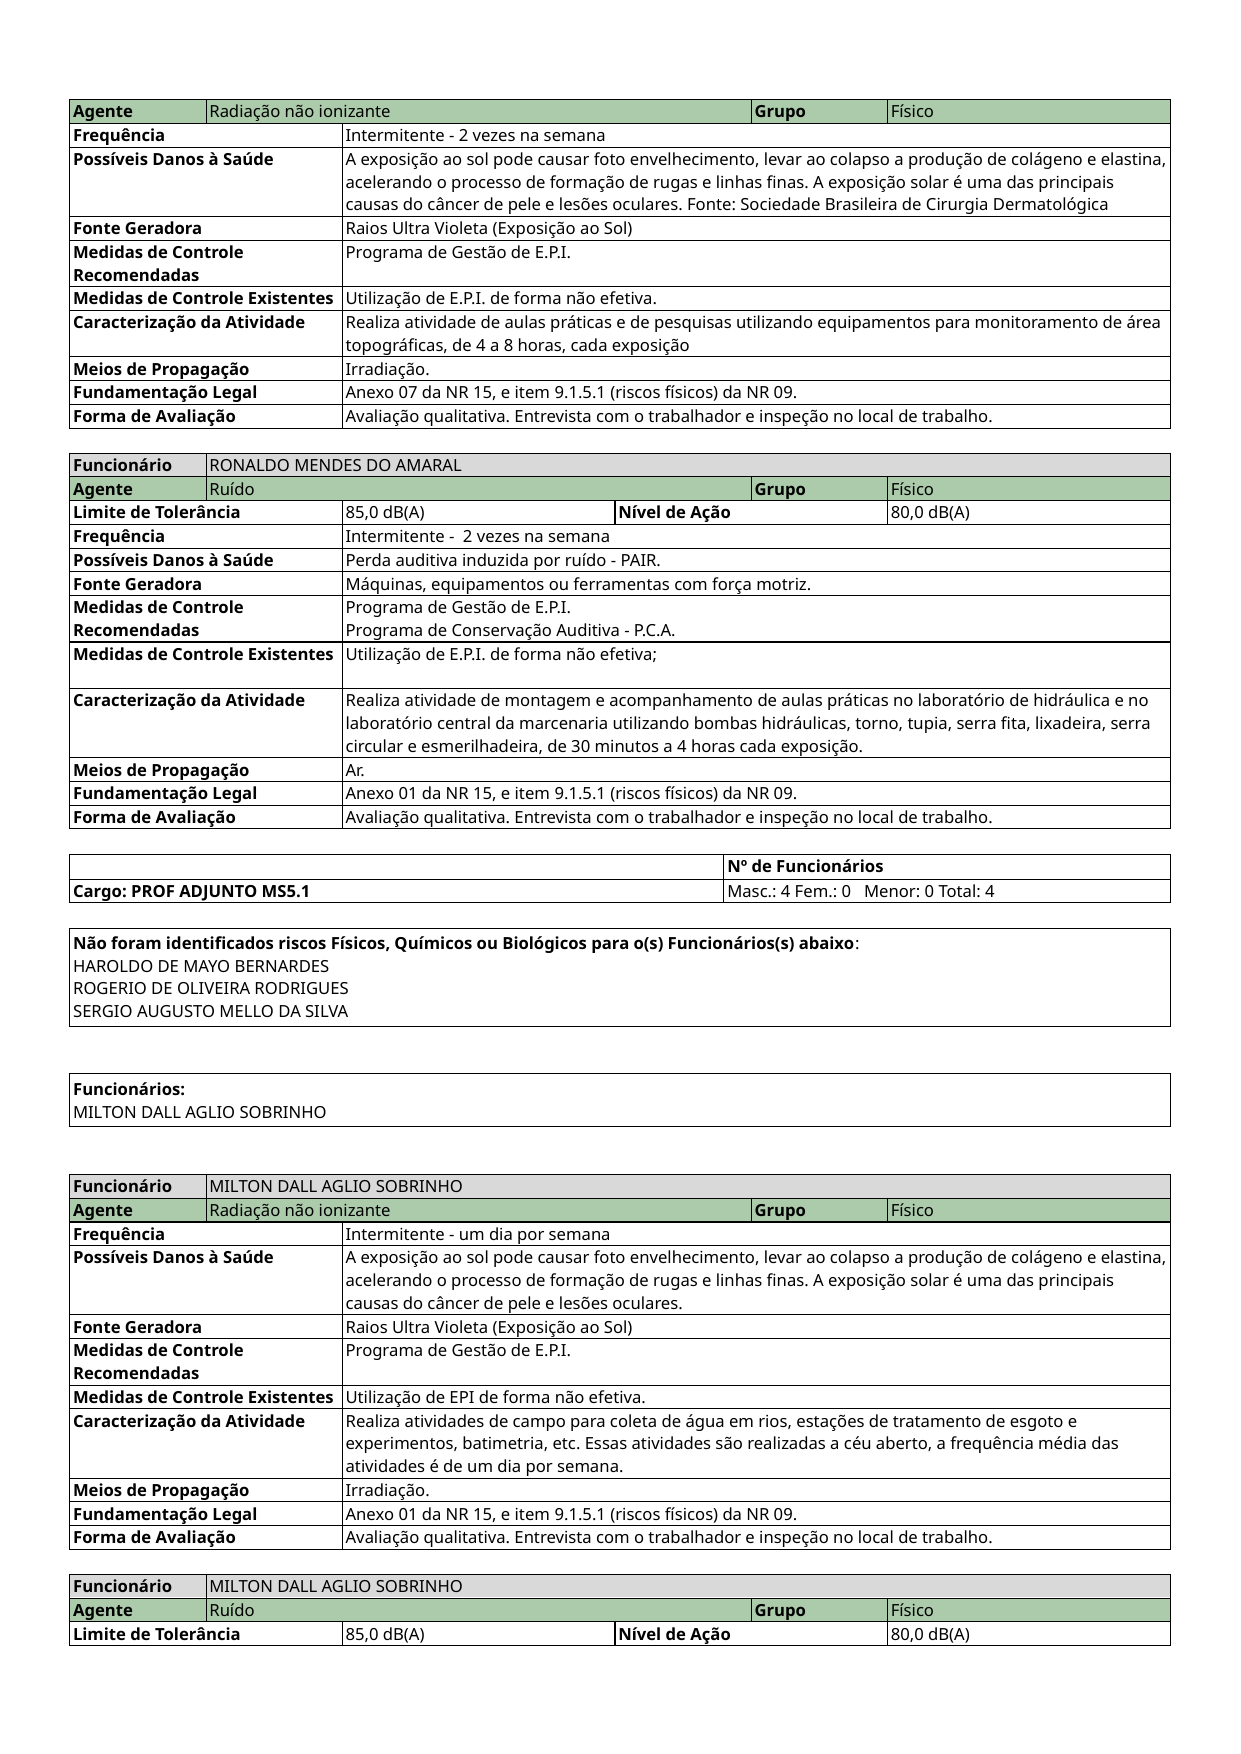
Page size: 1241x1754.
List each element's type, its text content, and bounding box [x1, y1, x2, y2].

table_cell Frequência [70, 1223, 342, 1245]
table_cell Físico [888, 100, 1170, 123]
table_cell Ruído [207, 477, 751, 500]
table_cell Caracterização da Atividade [70, 1409, 342, 1477]
table_cell Realiza atividades de campo para coleta de água em rios, estações de tratamento de esgoto e experimentos, batimetria, etc. Essas atividades são realizadas a céu aberto, a frequência média das atividades é de um dia por semana. [343, 1409, 1170, 1477]
table_header MILTON DALL AGLIO SOBRINHO [207, 1575, 1170, 1597]
table_cell Possíveis Danos à Saúde [70, 148, 342, 216]
table_cell Perda auditiva induzida por ruído - PAIR. [343, 549, 1170, 571]
table_cell Medidas de Controle Recomendadas [70, 1339, 342, 1384]
table_cell Caracterização da Atividade [70, 689, 342, 757]
table_cell Realiza atividade de montagem e acompanhamento de aulas práticas no laboratório de hidráulica e no laboratório central da marcenaria utilizando bombas hidráulicas, torno, tupia, serra fita, lixadeira, serra circular e esmerilhadeira, de 30 minutos a 4 horas cada exposição. [343, 689, 1170, 757]
table_cell Avaliação qualitativa. Entrevista com o trabalhador e inspeção no local de trabalho. [343, 1526, 1170, 1549]
table_cell Grupo [752, 1599, 887, 1621]
table_cell Anexo 01 da NR 15, e item 9.1.5.1 (riscos físicos) da NR 09. [343, 782, 1170, 804]
table_cell Meios de Propagação [70, 1479, 342, 1501]
table_cell Limite de Tolerância [70, 501, 342, 524]
table_header Funcionários: MILTON DALL AGLIO SOBRINHO [70, 1074, 1170, 1126]
table_cell Intermitente - um dia por semana [343, 1223, 1170, 1245]
table_cell Nível de Ação [616, 501, 887, 524]
table_cell Ar. [343, 758, 1170, 781]
table_cell Irradiação. [343, 1479, 1170, 1501]
table_cell Físico [888, 1599, 1170, 1621]
table_cell Utilização de E.P.I. de forma não efetiva. [343, 287, 1170, 310]
table_cell Possíveis Danos à Saúde [70, 1246, 342, 1314]
table_cell Fundamentação Legal [70, 782, 342, 804]
table_cell Radiação não ionizante [207, 1199, 751, 1221]
table_cell Agente [70, 1599, 206, 1621]
table_cell Raios Ultra Violeta (Exposição ao Sol) [343, 217, 1170, 239]
table_cell Utilização de EPI de forma não efetiva. [343, 1386, 1170, 1408]
table_cell Fonte Geradora [70, 572, 342, 595]
table_cell Irradiação. [343, 357, 1170, 380]
table_cell Nível de Ação [616, 1622, 887, 1645]
table_cell Programa de Gestão de E.P.I. Programa de Conservação Auditiva - P.C.A. [343, 596, 1170, 641]
table_cell Fundamentação Legal [70, 1502, 342, 1525]
table_cell Forma de Avaliação [70, 806, 342, 828]
table_cell Agente [70, 100, 206, 123]
table_cell A exposição ao sol pode causar foto envelhecimento, levar ao colapso a produção de colágeno e elastina, acelerando o processo de formação de rugas e linhas finas. A exposição solar é uma das principais causas do câncer de pele e lesões oculares. [343, 1246, 1170, 1314]
table_cell Físico [888, 477, 1170, 500]
table_cell Grupo [752, 1199, 887, 1221]
table_cell Agente [70, 1199, 206, 1221]
table_header Não foram identificados riscos Físicos, Químicos ou Biológicos para o(s) Funcionários(s) abaixo: HAROLDO DE MAYO BERNARDES ROGERIO DE OLIVEIRA RODRIGUES SERGIO AUGUSTO MELLO DA SILVA [70, 929, 1170, 1026]
table_cell Intermitente - 2 vezes na semana [343, 525, 1170, 547]
table_cell Anexo 07 da NR 15, e item 9.1.5.1 (riscos físicos) da NR 09. [343, 381, 1170, 404]
table_cell Forma de Avaliação [70, 405, 342, 427]
table_cell Medidas de Controle Recomendadas [70, 596, 342, 641]
table_header Funcionário [70, 1575, 206, 1597]
table_cell Cargo: PROF ADJUNTO MS5.1 [70, 880, 723, 902]
table_cell Grupo [752, 477, 887, 500]
table_cell Avaliação qualitativa. Entrevista com o trabalhador e inspeção no local de trabalho. [343, 405, 1170, 427]
table_cell Medidas de Controle Recomendadas [70, 241, 342, 286]
table_cell Meios de Propagação [70, 357, 342, 380]
table_cell Limite de Tolerância [70, 1622, 342, 1645]
table_cell Utilização de E.P.I. de forma não efetiva; [343, 643, 1170, 688]
table_cell Agente [70, 477, 206, 500]
table_header RONALDO MENDES DO AMARAL [207, 454, 1170, 476]
table_cell 80,0 dB(A) [888, 1622, 1170, 1645]
table_cell Masc.: 4 Fem.: 0 Menor: 0 Total: 4 [724, 880, 1170, 902]
table_cell Frequência [70, 124, 342, 147]
table_header Nº de Funcionários [724, 855, 1170, 878]
table_cell Fundamentação Legal [70, 381, 342, 404]
table_cell Caracterização da Atividade [70, 311, 342, 356]
table_cell A exposição ao sol pode causar foto envelhecimento, levar ao colapso a produção de colágeno e elastina, acelerando o processo de formação de rugas e linhas finas. A exposição solar é uma das principais causas do câncer de pele e lesões oculares. Fonte: Sociedade Brasileira de Cirurgia Dermatológica [343, 148, 1170, 216]
table_cell Raios Ultra Violeta (Exposição ao Sol) [343, 1315, 1170, 1338]
table_cell 85,0 dB(A) [343, 501, 614, 524]
table_cell Forma de Avaliação [70, 1526, 342, 1549]
table_cell Intermitente - 2 vezes na semana [343, 124, 1170, 147]
table_cell Possíveis Danos à Saúde [70, 549, 342, 571]
table_cell Avaliação qualitativa. Entrevista com o trabalhador e inspeção no local de trabalho. [343, 806, 1170, 828]
table_cell Grupo [752, 100, 887, 123]
table_cell 80,0 dB(A) [888, 501, 1170, 524]
table_cell Medidas de Controle Existentes [70, 287, 342, 310]
table_cell Programa de Gestão de E.P.I. [343, 241, 1170, 286]
table_cell Frequência [70, 525, 342, 547]
table_cell Radiação não ionizante [207, 100, 751, 123]
table_header [70, 855, 723, 878]
table_cell Fonte Geradora [70, 1315, 342, 1338]
table_cell Anexo 01 da NR 15, e item 9.1.5.1 (riscos físicos) da NR 09. [343, 1502, 1170, 1525]
table_header Funcionário [70, 454, 206, 476]
table_header MILTON DALL AGLIO SOBRINHO [207, 1175, 1170, 1198]
table_cell Medidas de Controle Existentes [70, 1386, 342, 1408]
table_cell Físico [888, 1199, 1170, 1221]
table_cell Máquinas, equipamentos ou ferramentas com força motriz. [343, 572, 1170, 595]
table_cell Fonte Geradora [70, 217, 342, 239]
table_cell 85,0 dB(A) [343, 1622, 614, 1645]
table_cell Meios de Propagação [70, 758, 342, 781]
table_header Funcionário [70, 1175, 206, 1198]
table_cell Realiza atividade de aulas práticas e de pesquisas utilizando equipamentos para monitoramento de área topográficas, de 4 a 8 horas, cada exposição [343, 311, 1170, 356]
table_cell Medidas de Controle Existentes [70, 643, 342, 688]
table_cell Ruído [207, 1599, 751, 1621]
table_cell Programa de Gestão de E.P.I. [343, 1339, 1170, 1384]
